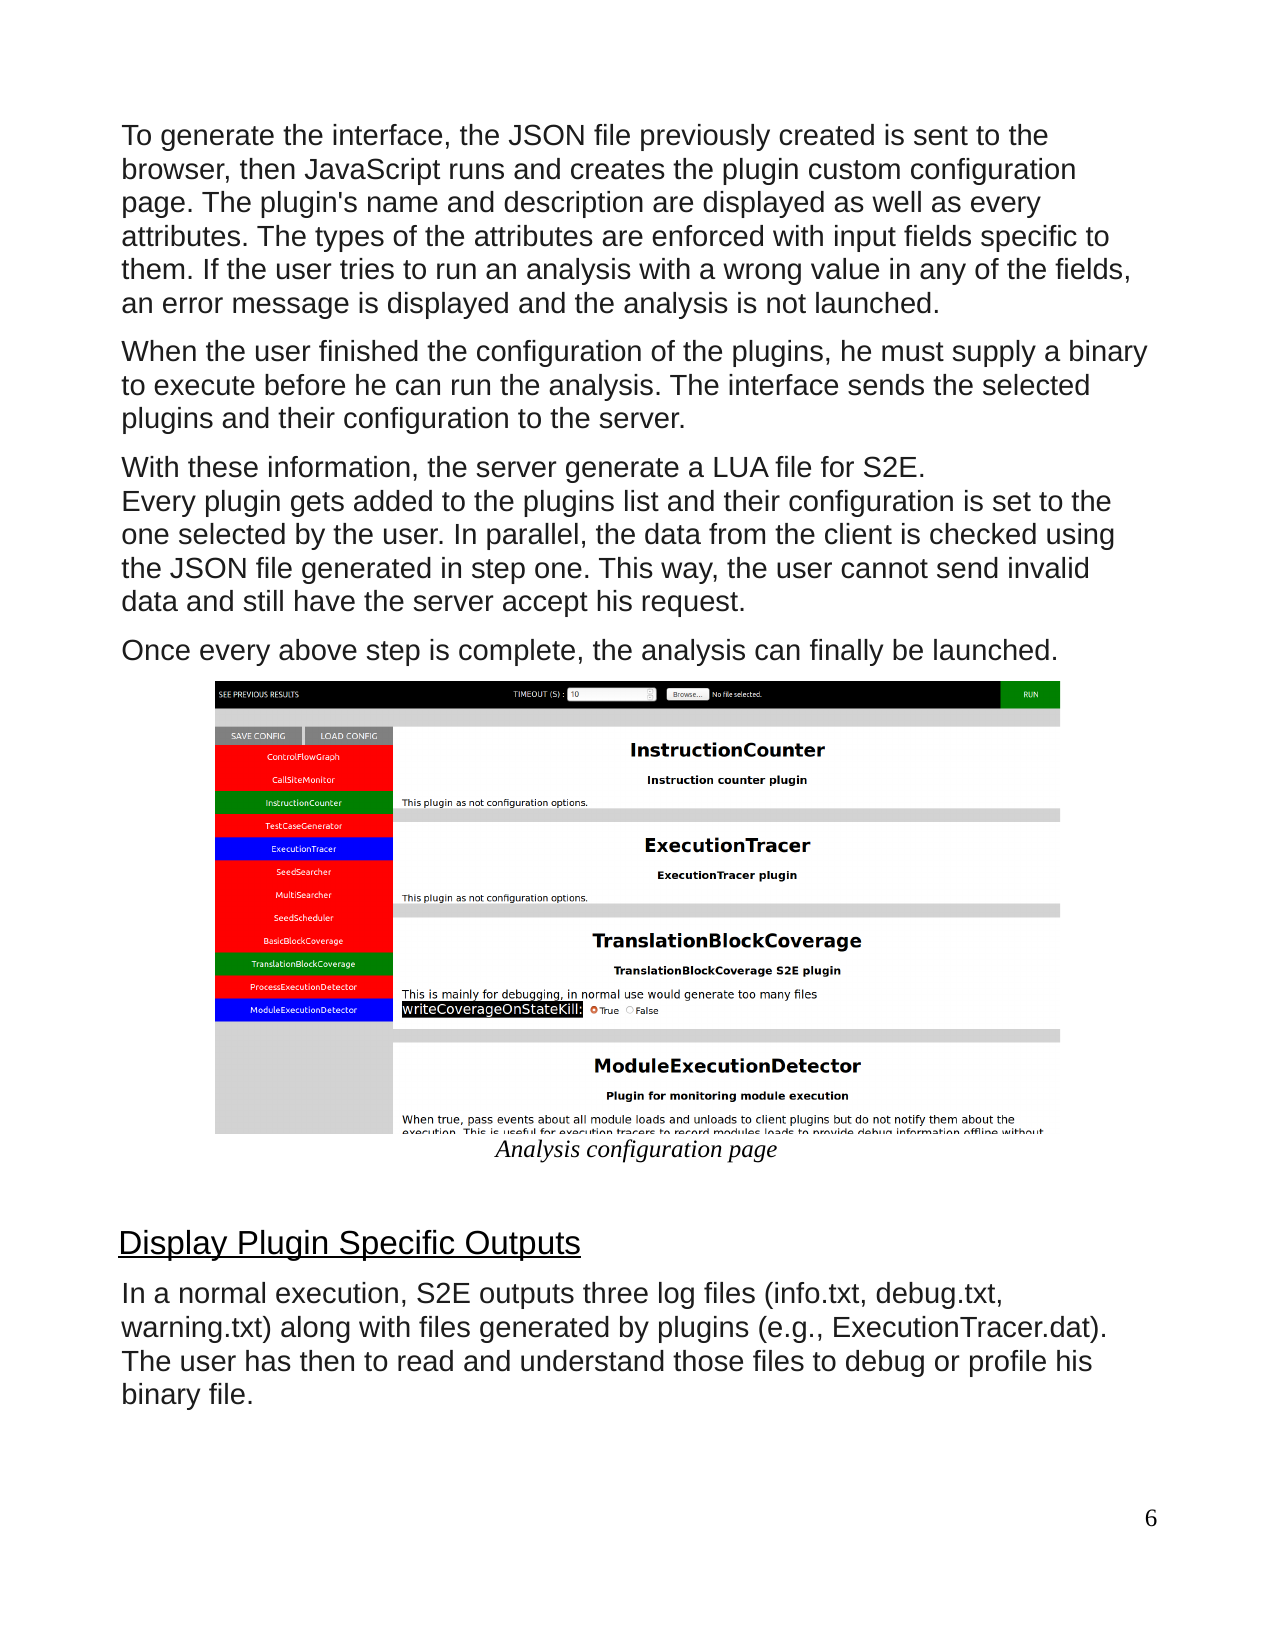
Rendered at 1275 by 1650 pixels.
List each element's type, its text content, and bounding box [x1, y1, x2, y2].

text With these information, the server generate a LUA file for S2E. Every plugin gets added to the plugins list and their configuration is set to the one selected by the user. In parallel, the data from the client is checked using the JSON file generated in step one. This way, the user cannot send invalid data and still have the server accept his request. [121, 450, 1154, 618]
text In a normal execution, S2E outputs three log files (info.txt, debug.txt, warning.txt) along with files generated by plugins (e.g., ExecutionTracer.dat). The user has then to read and understand those files to debug or profile his binary file. [121, 1276, 1154, 1411]
subtitle Display plugin specific outputs [118, 1223, 1157, 1261]
text Once every above step is complete, the analysis can finally be launched. [121, 633, 1154, 666]
text When the user finished the configuration of the plugins, he must supply a binary to execute before he can run the analysis. The interface sends the selected plugins and their configuration to the server. [121, 334, 1154, 435]
picture [215, 681, 1060, 1134]
text Analysis configuration page [215, 1134, 1060, 1162]
text To generate the interface, the JSON file previously created is sent to the browser, then JavaScript runs and creates the plugin custom configuration page. The plugin's name and description are displayed as well as every attributes. The types of the attributes are enforced with input fields specific to them. If the user tries to run an analysis with a wrong value in any of the fields, an error message is displayed and the analysis is not launched. [121, 118, 1154, 319]
